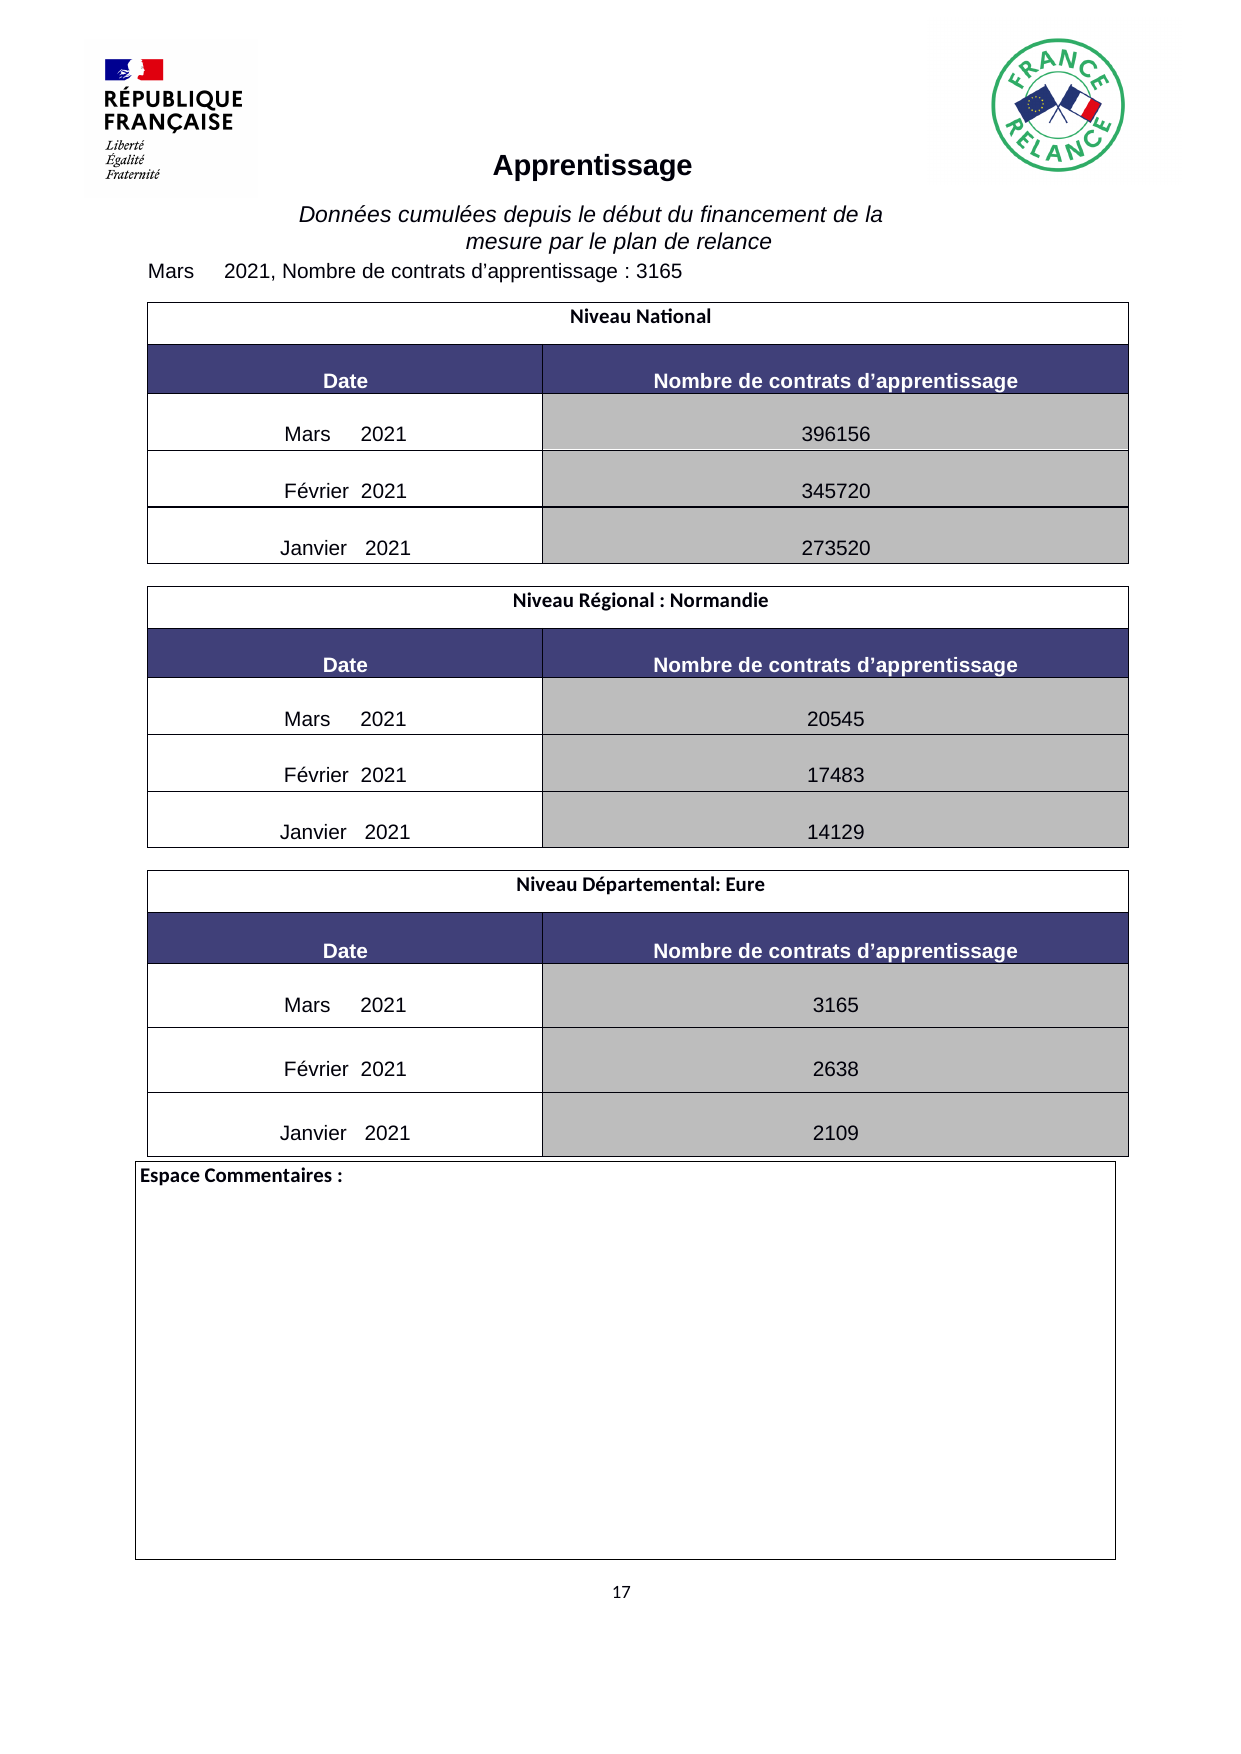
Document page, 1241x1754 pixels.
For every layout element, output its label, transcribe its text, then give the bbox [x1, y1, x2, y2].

table_cell Janvier 2021 [148, 508, 542, 563]
text Apprentissage [263, 148, 926, 181]
table_header Niveau Départemental: Eure [148, 871, 1128, 912]
table_cell Mars 2021 [148, 964, 542, 1027]
table_cell Nombre de contrats d’apprentissage [543, 913, 1128, 963]
table_cell Mars 2021 [148, 394, 542, 449]
table_cell Date [148, 345, 542, 393]
table_cell 345720 [543, 451, 1128, 506]
picture [926, 17, 1189, 185]
table_header Niveau National [148, 303, 1128, 344]
table_cell 2638 [543, 1028, 1128, 1092]
table_cell Nombre de contrats d’apprentissage [543, 629, 1128, 677]
table_cell Nombre de contrats d’apprentissage [543, 345, 1128, 393]
text Espace Commentaires : [135, 1162, 1115, 1187]
table_cell Janvier 2021 [148, 1093, 542, 1156]
table_cell 396156 [543, 394, 1128, 449]
table_cell 14129 [543, 792, 1128, 847]
table_cell 3165 [543, 964, 1128, 1027]
table_cell 20545 [543, 678, 1128, 734]
table_header Niveau Régional : Normandie [148, 587, 1128, 628]
text Données cumulées depuis le début du financement de la mesure par le plan de relance [148, 200, 1093, 254]
table_cell 2109 [543, 1093, 1128, 1156]
table_cell Mars 2021 [148, 678, 542, 734]
table_cell 17483 [543, 735, 1128, 791]
table_cell Février 2021 [148, 735, 542, 791]
table_cell Février 2021 [148, 1028, 542, 1092]
text Mars 2021, Nombre de contrats d’apprentissage : 3165 [148, 259, 1093, 283]
table_cell Janvier 2021 [148, 792, 542, 847]
table_cell Date [148, 629, 542, 677]
text 17 [0, 1580, 1238, 1603]
picture [84, 39, 263, 200]
table_cell Février 2021 [148, 451, 542, 506]
table_cell 273520 [543, 508, 1128, 563]
table_cell Date [148, 913, 542, 963]
